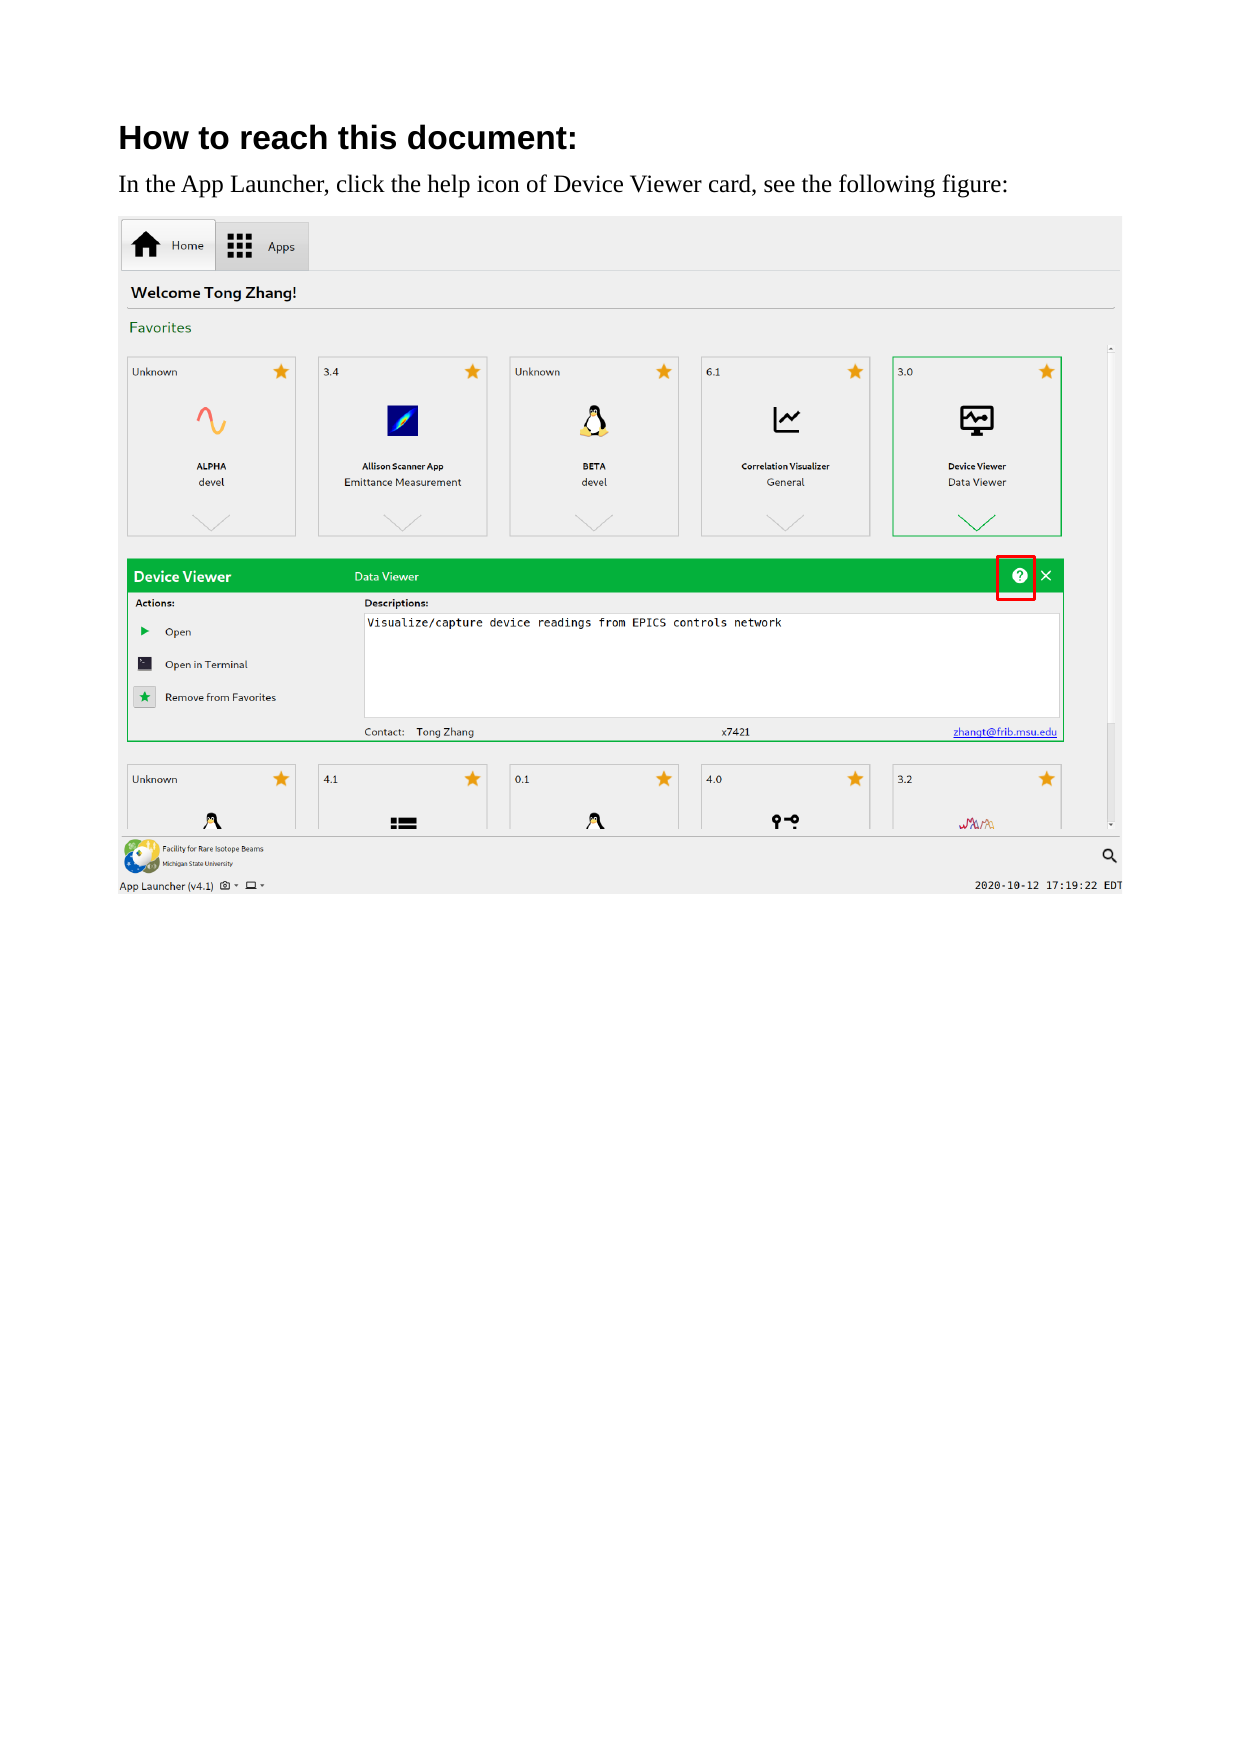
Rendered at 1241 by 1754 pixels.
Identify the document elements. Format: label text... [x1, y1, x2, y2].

picture [118, 216, 1123, 894]
text In the App Launcher, click the help icon of Device Viewer card, see the following figure: [118, 169, 1122, 198]
subtitle How to reach this document: [118, 118, 1122, 157]
